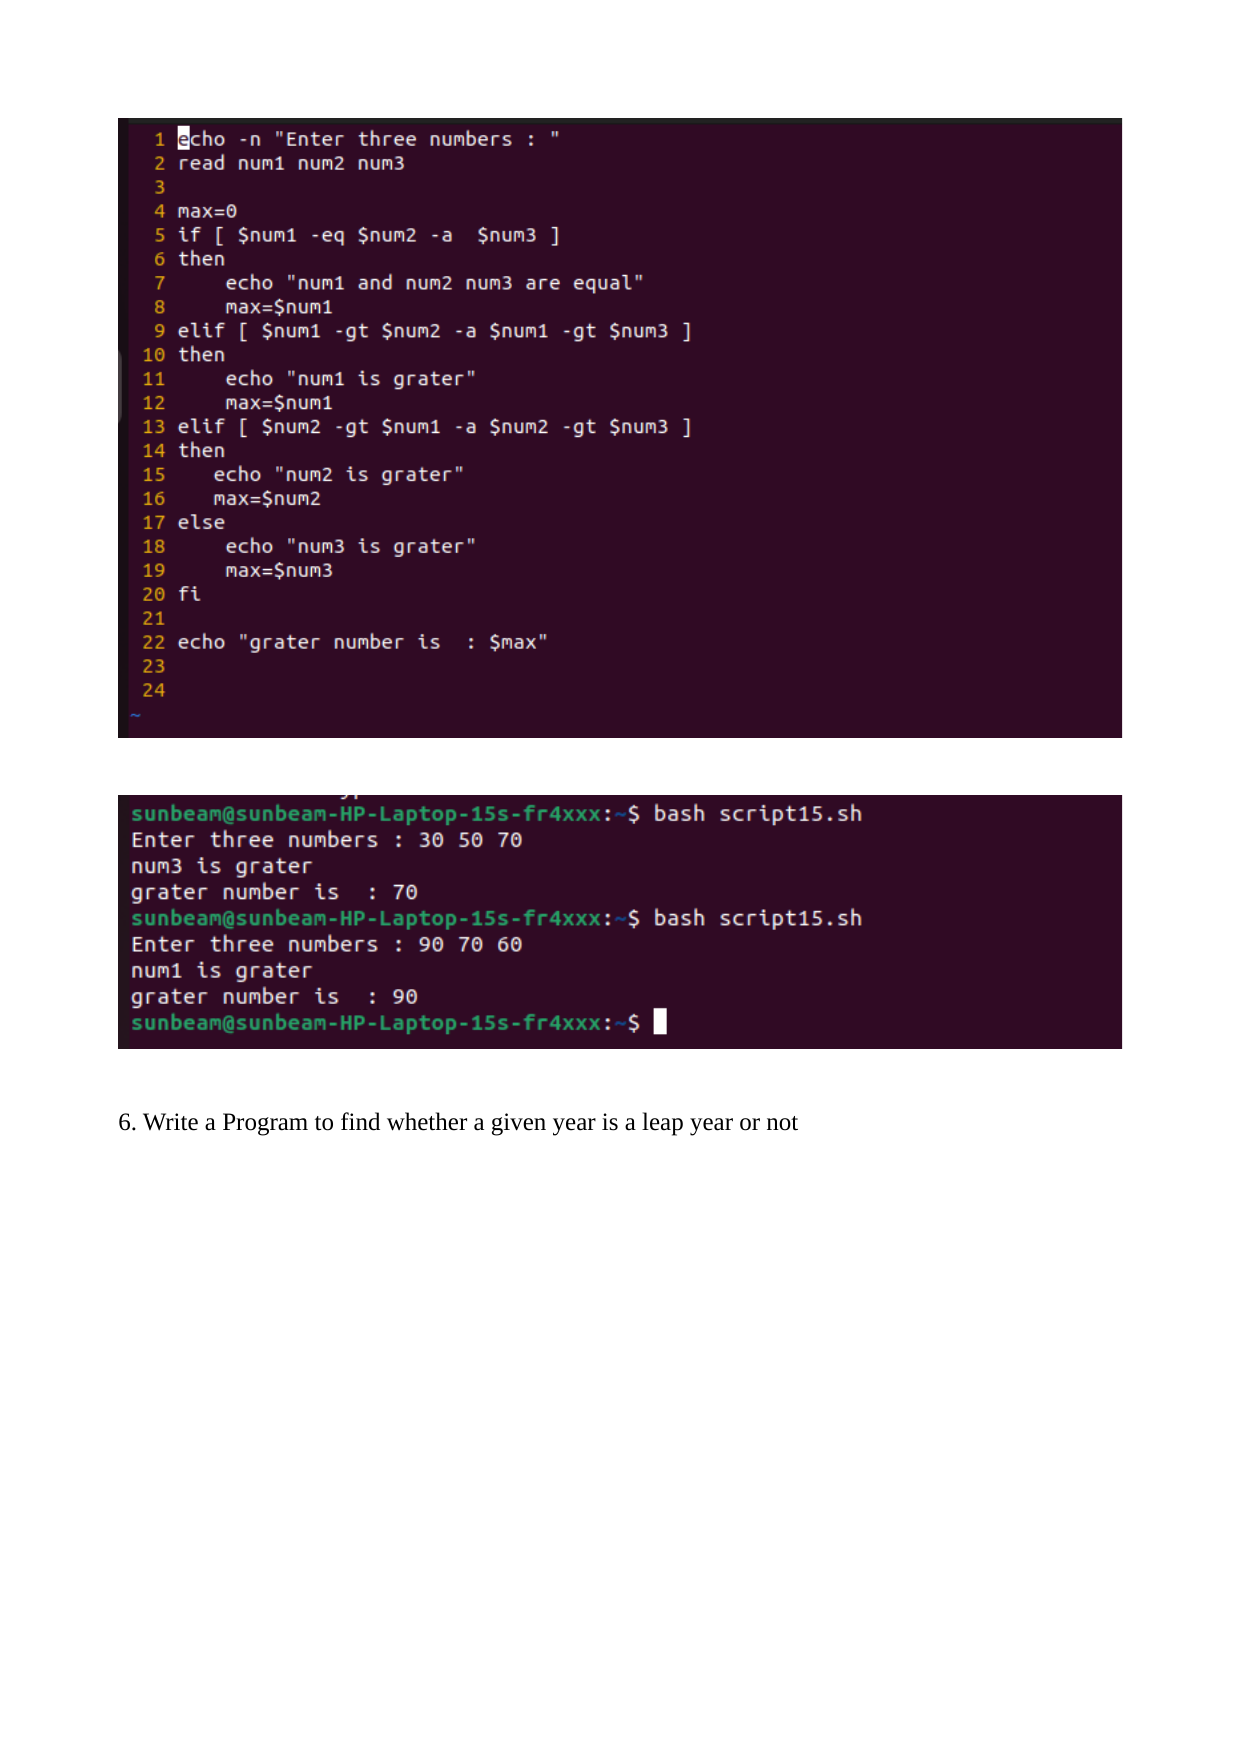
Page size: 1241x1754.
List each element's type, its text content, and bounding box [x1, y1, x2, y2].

picture [118, 795, 1123, 1049]
text 6. Write a Program to find whether a given year is a leap year or not [118, 1107, 1122, 1135]
picture [118, 118, 1123, 738]
